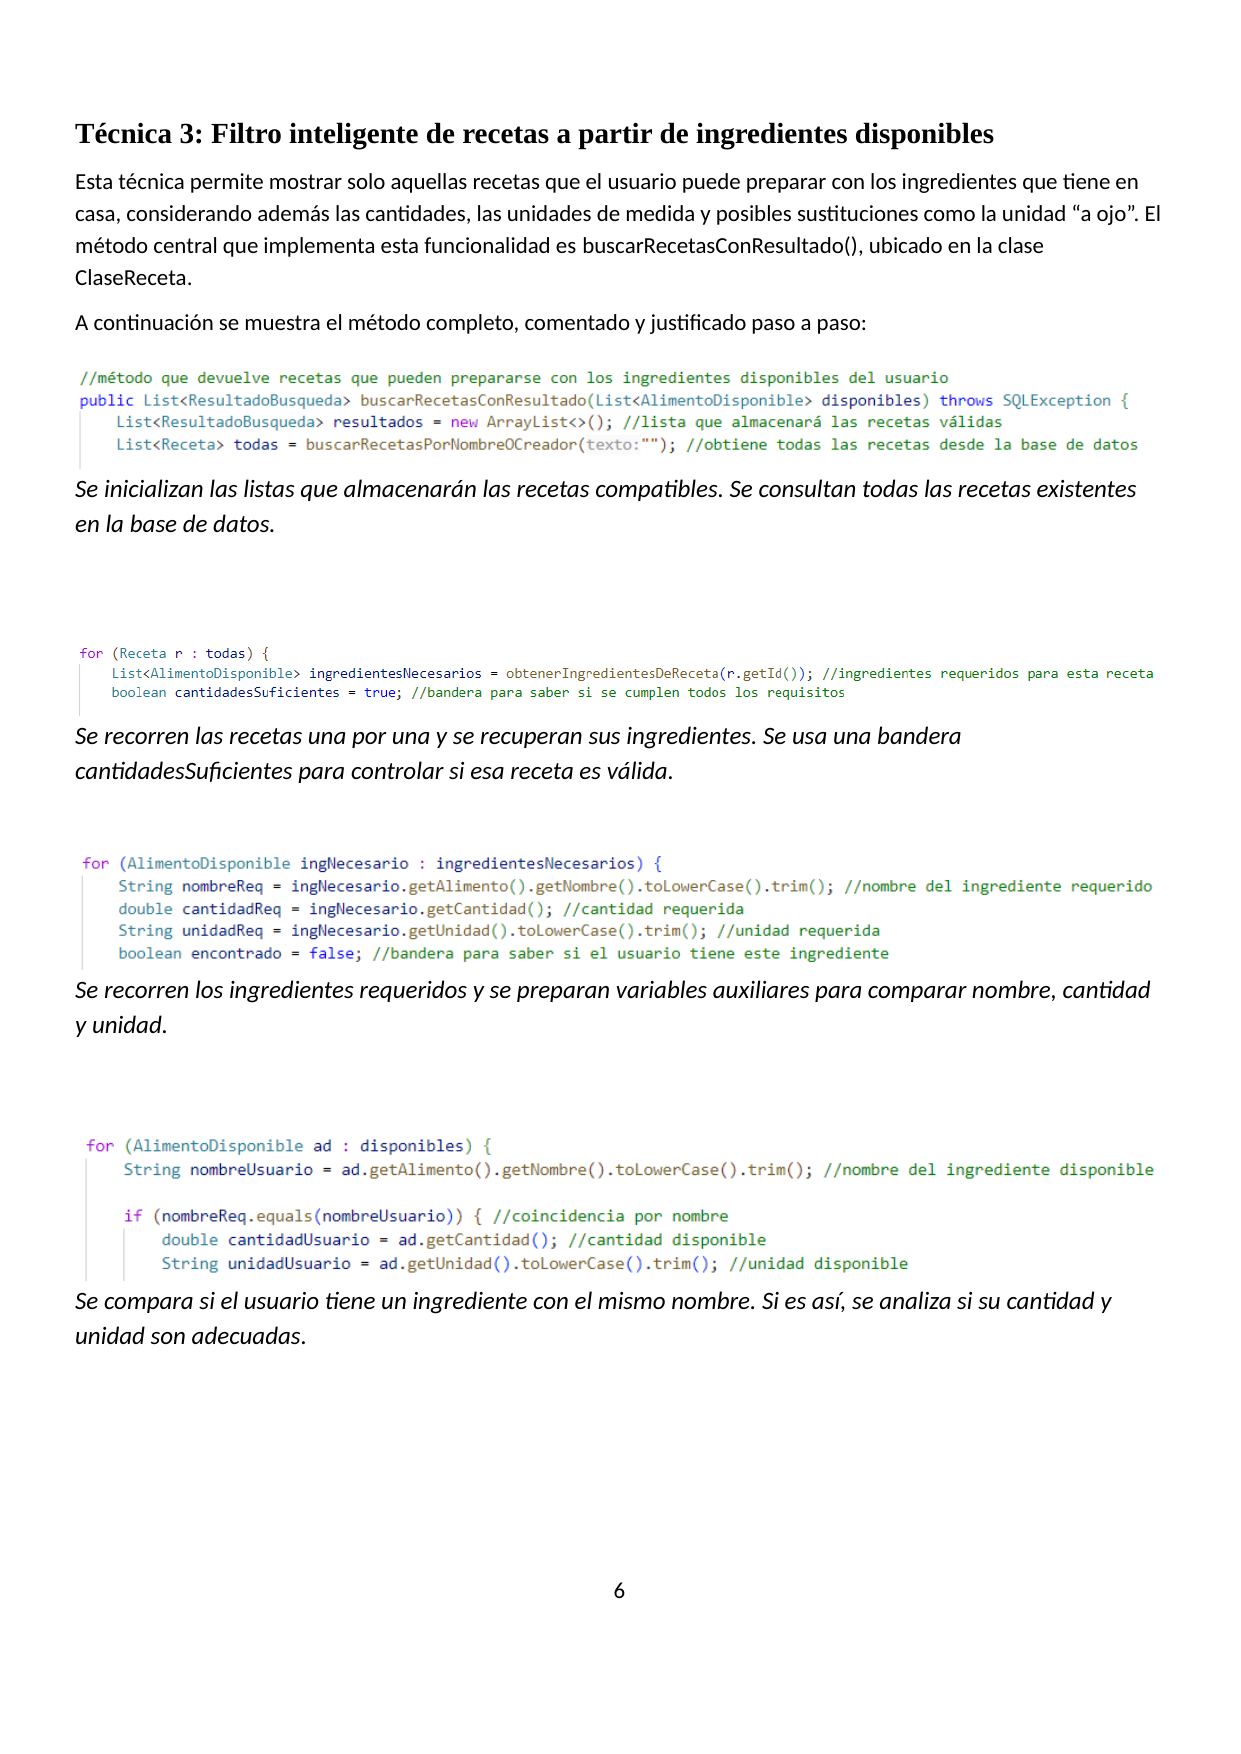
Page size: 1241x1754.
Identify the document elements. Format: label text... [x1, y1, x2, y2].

picture [75, 634, 1164, 716]
text Se compara si el usuario tiene un ingrediente con el mismo nombre. Si es así, se analiza si su cantidad y unidad son adecuadas. [75, 1281, 1163, 1350]
subtitle Técnica 3: Filtro inteligente de recetas a partir de ingredientes disponibles [75, 116, 1163, 149]
text Se recorren los ingredientes requeridos y se preparan variables auxiliares para comparar nombre, cantidad y unidad. [75, 970, 1163, 1040]
picture [75, 846, 1164, 970]
picture [75, 365, 1164, 469]
text Se inicializan las listas que almacenarán las recetas compatibles. Se consultan todas las recetas existentes en la base de datos. [75, 469, 1163, 539]
picture [75, 1131, 1164, 1281]
text A continuación se muestra el método completo, comentado y justificado paso a paso: [75, 308, 1163, 336]
text [75, 627, 1163, 634]
text Se recorren las recetas una por una y se recuperan sus ingredientes. Se usa una bandera cantidadesSuficientes para controlar si esa receta es válida. [75, 716, 1163, 785]
text Esta técnica permite mostrar solo aquellas recetas que el usuario puede preparar con los ingredientes que tiene en casa, considerando además las cantidades, las unidades de medida y posibles sustituciones como la unidad “a ojo”. El método central que implementa esta funcionalidad es buscarRecetasConResultado(), ubicado en la clase ClaseReceta. [75, 167, 1163, 291]
